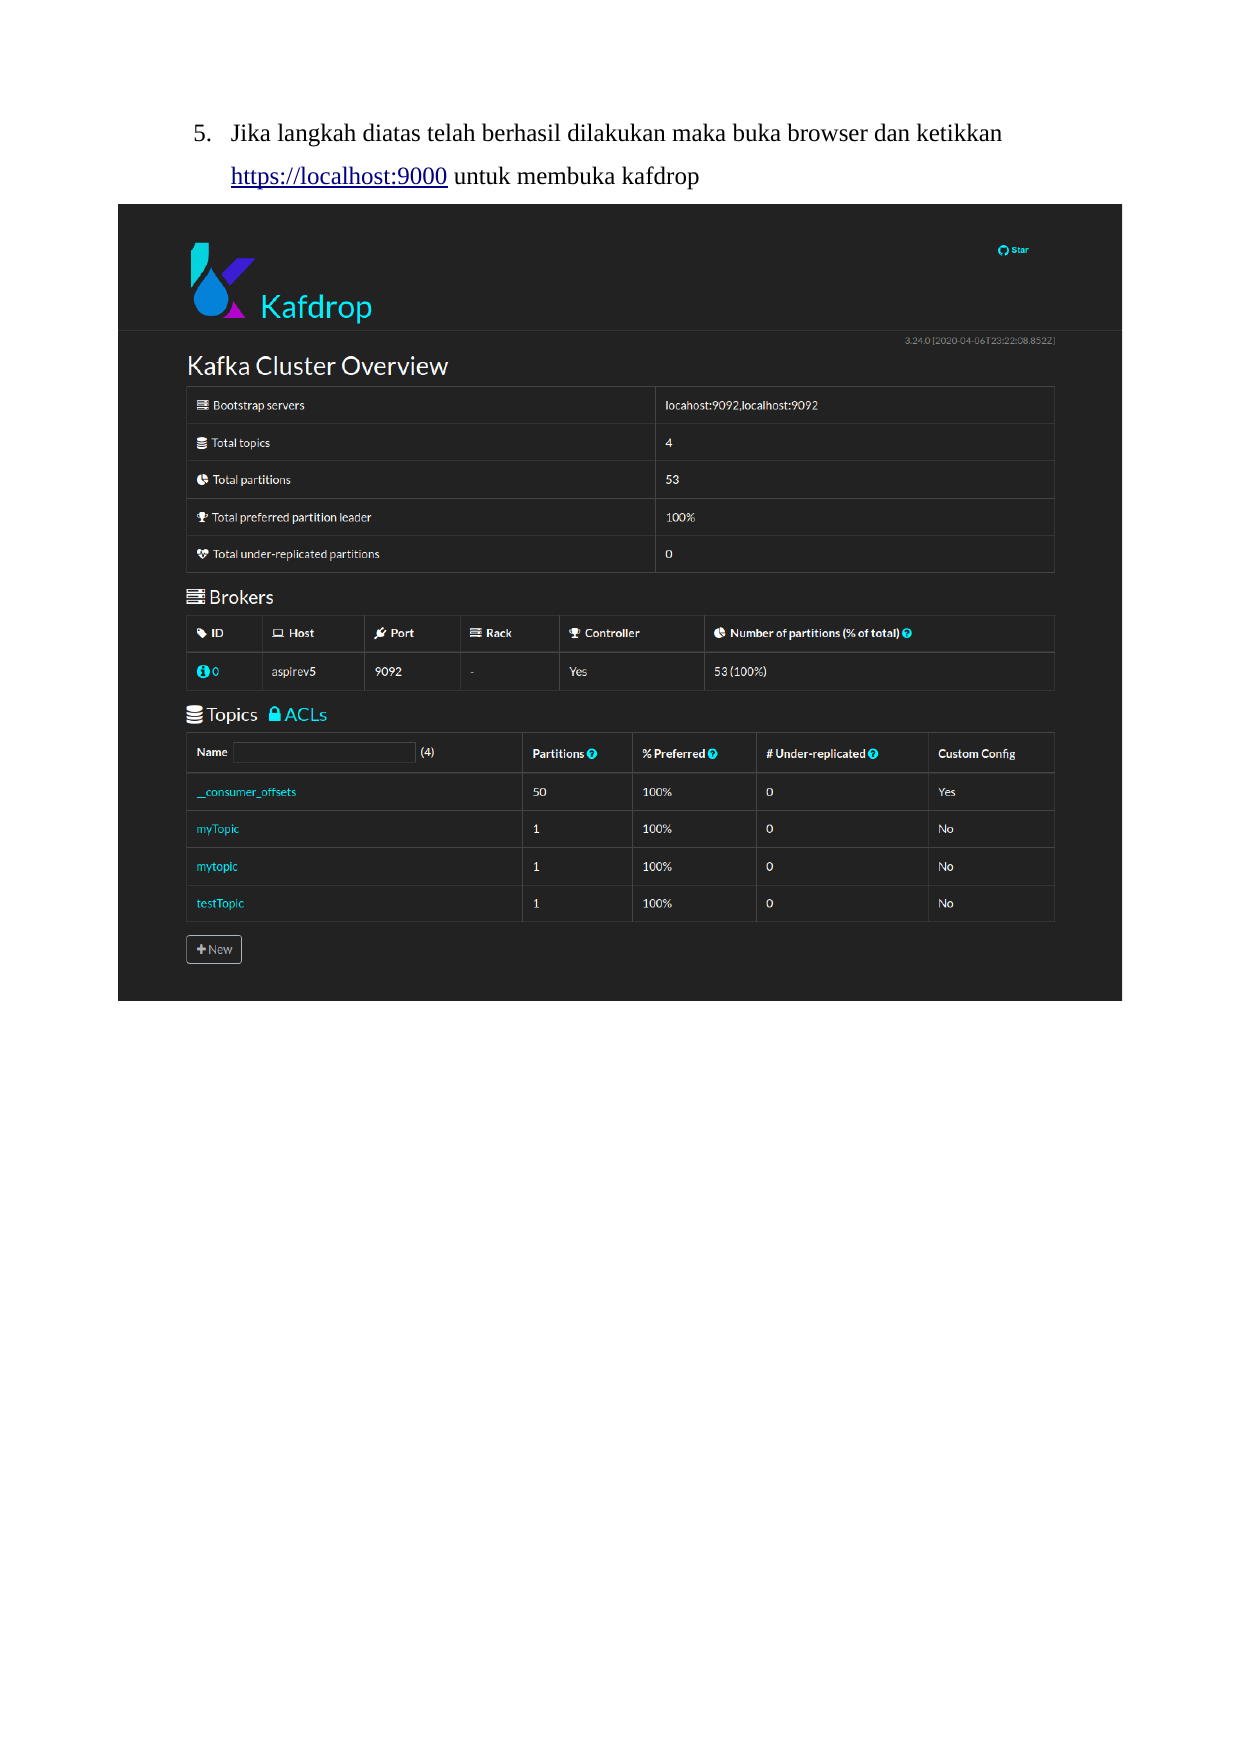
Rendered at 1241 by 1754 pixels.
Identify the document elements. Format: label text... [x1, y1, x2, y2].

list Jika langkah diatas telah berhasil dilakukan maka buka browser dan ketikkan https://localhost:9000 untuk membuka kafdrop [193, 118, 1122, 190]
picture [118, 204, 1123, 1001]
